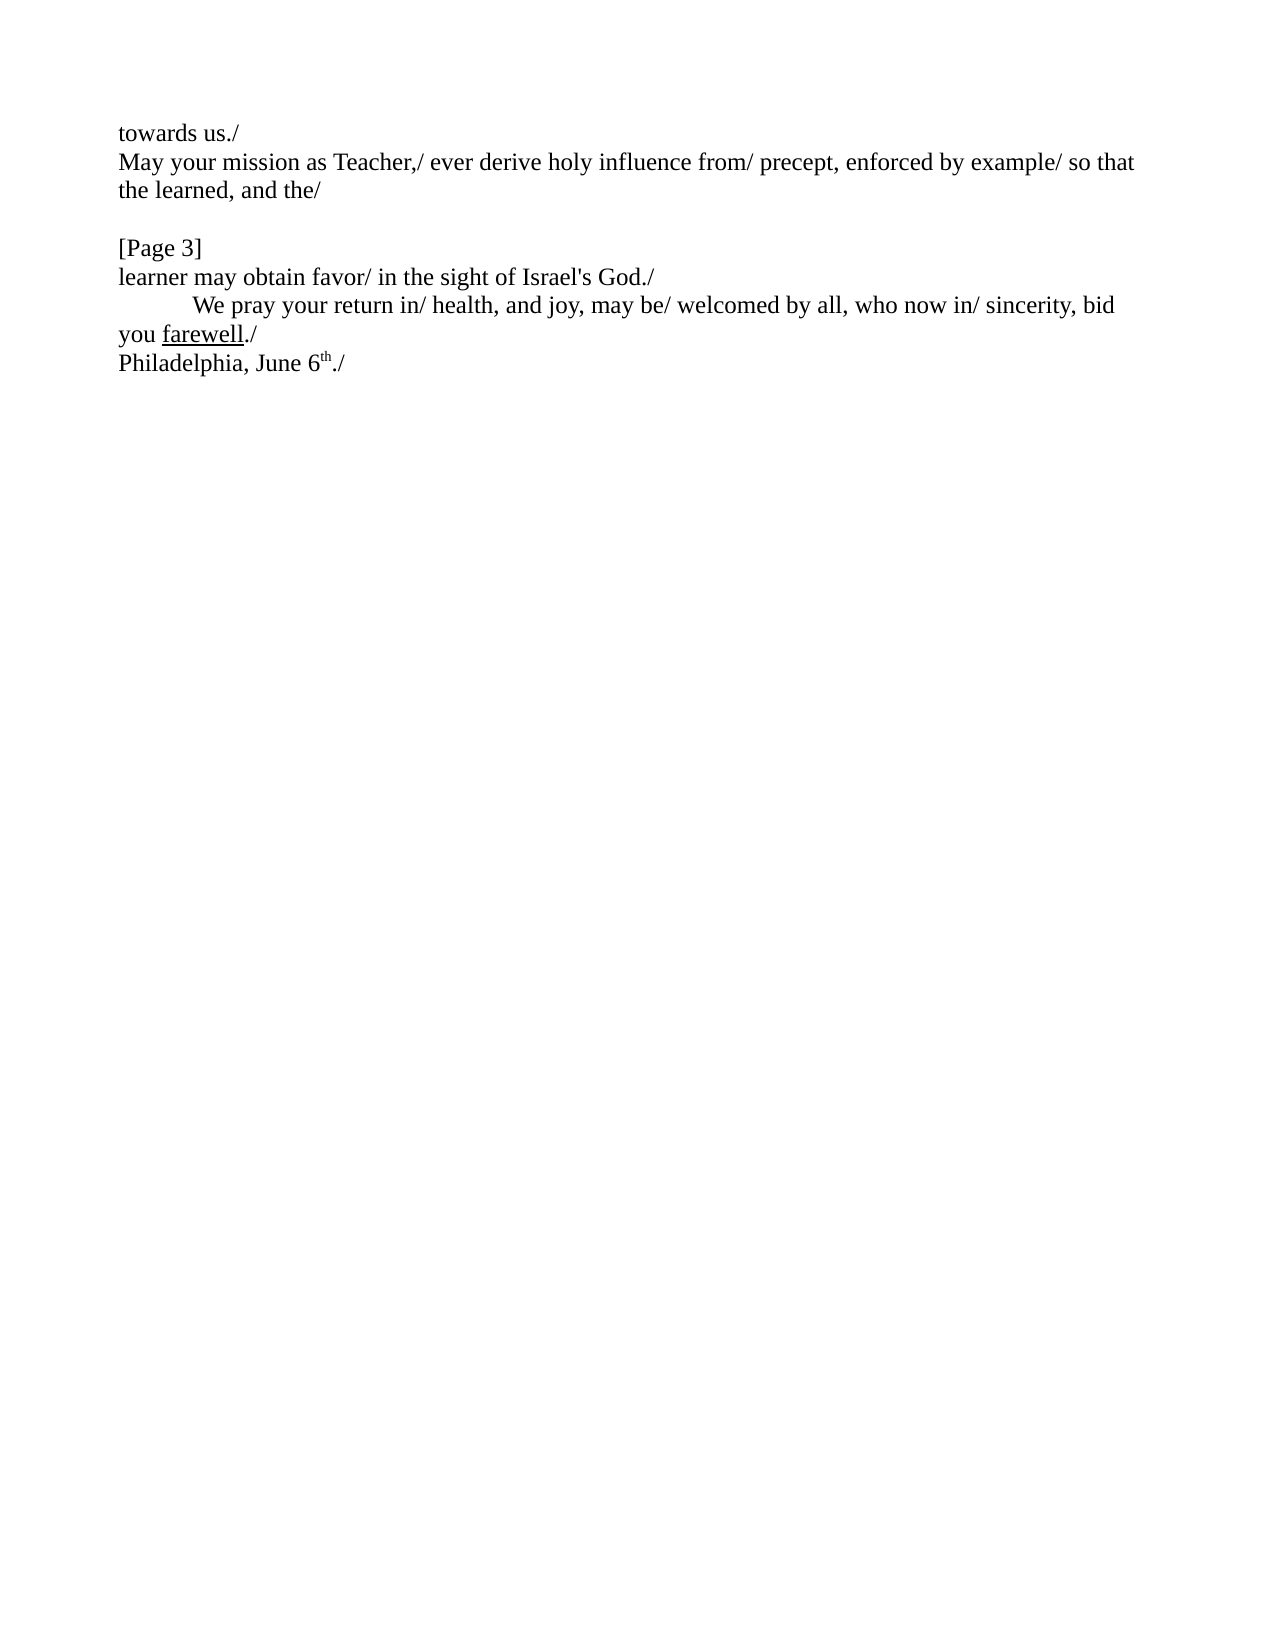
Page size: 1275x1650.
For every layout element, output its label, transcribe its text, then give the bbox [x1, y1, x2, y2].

text towards us./ [118, 118, 1157, 147]
text learner may obtain favor/ in the sight of Israel's God./ [118, 262, 1157, 291]
text [Page 3] [118, 233, 1157, 262]
text We pray your return in/ health, and joy, may be/ welcomed by all, who now in/ sincerity, bid you farewell./ [118, 291, 1157, 348]
text Philadelphia, June 6th./ [118, 348, 1157, 377]
text May your mission as Teacher,/ ever derive holy influence from/ precept, enforced by example/ so that the learned, and the/ [118, 147, 1157, 204]
